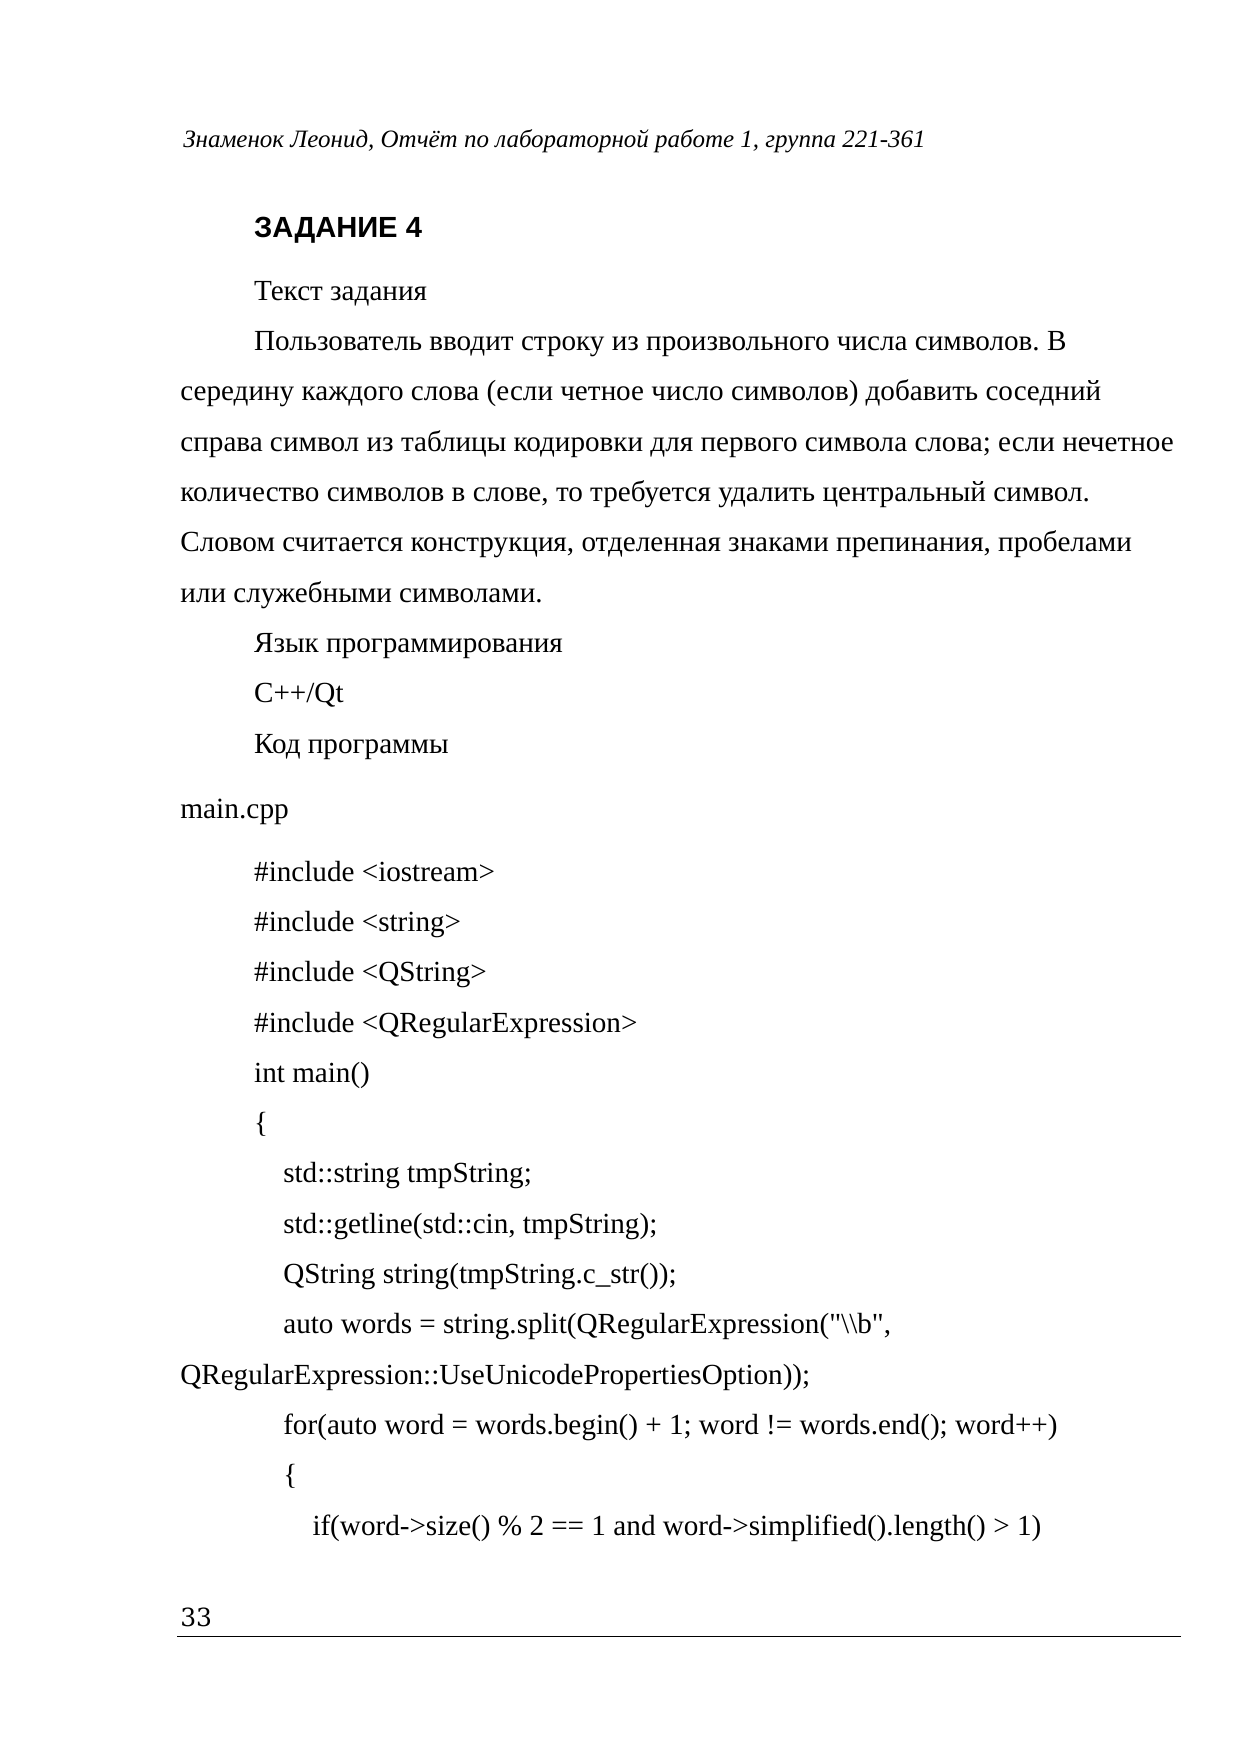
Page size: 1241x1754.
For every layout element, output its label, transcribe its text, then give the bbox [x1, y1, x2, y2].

text QString string(tmpString.c_str()); [180, 1256, 1178, 1290]
text C++/Qt [180, 675, 1178, 709]
text Язык программирования [180, 625, 1178, 659]
text Код программы [180, 726, 1178, 759]
text Пользователь вводит строку из произвольного числа символов. В середину каждого слова (если четное число символов) добавить соседний справа символ из таблицы кодировки для первого символа слова; если нечетное количество символов в слове, то требуется удалить центральный символ. Словом считается конструкция, отделенная знаками препинания, пробелами или служебными символами. [180, 323, 1178, 608]
subtitle main.cpp [180, 791, 1178, 824]
text if(word->size() % 2 == 1 and word->simplified().length() > 1) [180, 1508, 1178, 1541]
text int main() [180, 1055, 1178, 1088]
text #include <QString> [180, 954, 1178, 988]
text #include <string> [180, 904, 1178, 938]
text { [180, 1457, 1178, 1491]
text Текст задания [180, 273, 1178, 306]
text for(auto word = words.begin() + 1; word != words.end(); word++) [180, 1407, 1178, 1441]
text auto words = string.split(QRegularExpression("\\b", QRegularExpression::UseUnicodePropertiesOption)); [180, 1307, 1178, 1390]
subtitle ЗАДАНИЕ 4 [254, 210, 1178, 244]
text #include <QRegularExpression> [180, 1005, 1178, 1038]
text { [180, 1105, 1178, 1139]
text std::getline(std::cin, tmpString); [180, 1206, 1178, 1239]
text #include <iostream> [180, 854, 1178, 887]
text std::string tmpString; [180, 1156, 1178, 1189]
